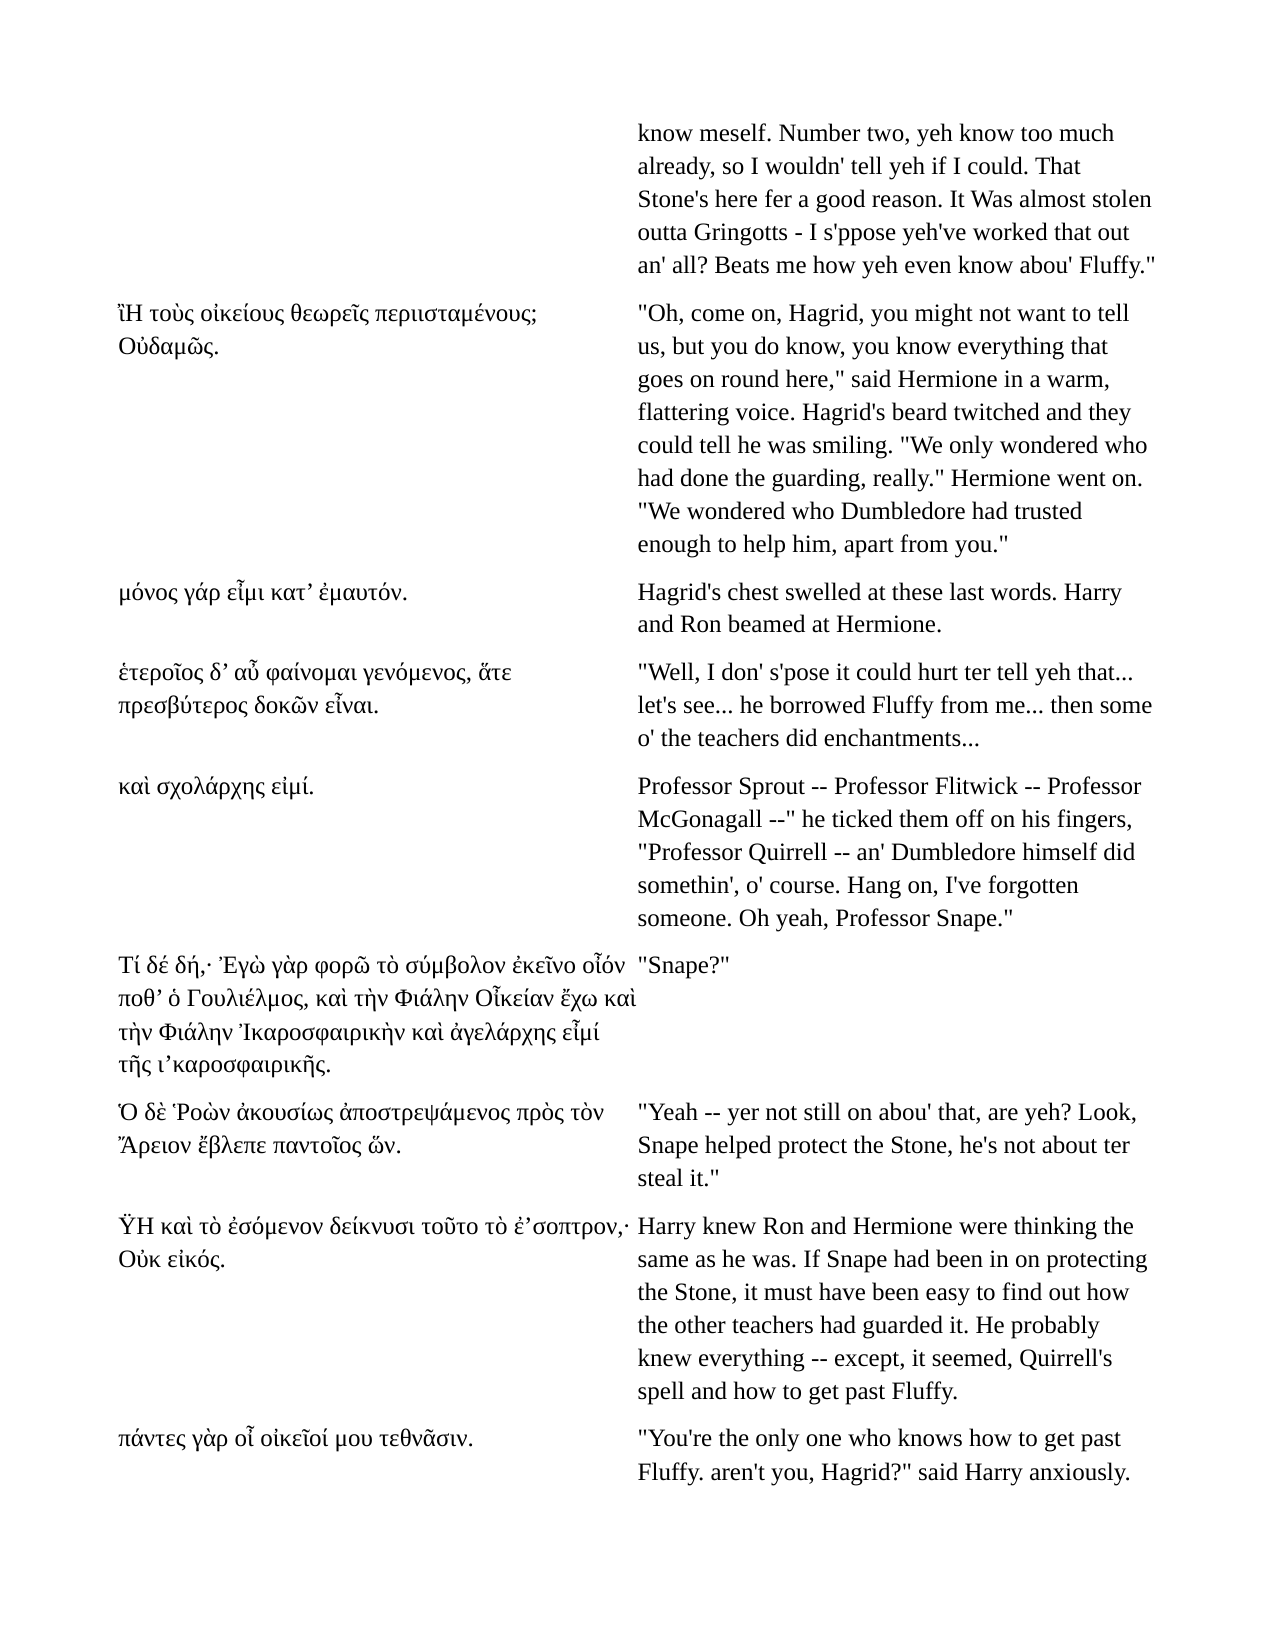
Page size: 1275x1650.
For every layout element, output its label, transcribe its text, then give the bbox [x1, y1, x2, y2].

table_cell πάντες γὰρ οἶ οἰκεῖοί μου τεθνᾶσιν. [118, 1424, 637, 1485]
table_cell ΫΗ καὶ τὸ ἐσόμενον δείκνυσι τοῦτο τὸ ἐ’σοπτρον,· Οὐκ εἰκός. [118, 1211, 637, 1423]
table_cell καὶ σχολάρχης εἰμί. [118, 771, 637, 951]
table_cell know meself. Number two, yeh know too much already, so I wouldn' tell yeh if I could. That Stone's here fer a good reason. It Was almost stolen outta Gringotts - I s'ppose yeh've worked that out an' all? Beats me how yeh even know abou' Fluffy." [638, 118, 1157, 298]
table_cell [118, 118, 637, 298]
table_cell "Oh, come on, Hagrid, you might not want to tell us, but you do know, you know everything that goes on round here," said Hermione in a warm, flattering voice. Hagrid's beard twitched and they could tell he was smiling. "We only wondered who had done the guarding, really." Hermione went on. "We wondered who Dumbledore had trusted enough to help him, apart from you." [638, 298, 1157, 577]
table_cell "Snape?" [638, 951, 1157, 1097]
table_cell "Well, I don' s'pose it could hurt ter tell yeh that... let's see... he borrowed Fluffy from me... then some o' the teachers did enchantments... [638, 657, 1157, 771]
table_cell μόνος γάρ εἶμι κατ’ ἐμαυτόν. [118, 577, 637, 657]
table_cell "Yeah -- yer not still on abou' that, are yeh? Look, Snape helped protect the Stone, he's not about ter steal it." [638, 1097, 1157, 1211]
table_cell Τί δέ δή,· Ἐγὼ γὰρ φορῶ τὸ σύμβολον ἐκεῖνο οἶόν ποθ’ ὁ Γουλιέλμος, καὶ τὴν Φιάλην Οἶκείαν ἔχω καὶ τὴν Φιάλην Ἰκαροσφαιρικὴν καὶ ἀγελάρχης εἶμί τῆς ι’καροσφαιρικῆς. [118, 951, 637, 1097]
table_cell "You're the only one who knows how to get past Fluffy. aren't you, Hagrid?" said Harry anxiously. [638, 1424, 1157, 1485]
table_cell Hagrid's chest swelled at these last words. Harry and Ron beamed at Hermione. [638, 577, 1157, 657]
table_cell ἲΗ τοὺς οἰκείους θεωρεῖς περιισταμένους; Οὐδαμῶς. [118, 298, 637, 577]
table_cell ἑτεροῖος δ’ αὖ φαίνομαι γενόμενος, ἅτε πρεσβύτερος δοκῶν εἶναι. [118, 657, 637, 771]
table_cell Ὁ δὲ Ῥοὼν ἀκουσίως ἀποστρεψάμενος πρὸς τὸν Ἄρειον ἔβλεπε παντοῖος ὥν. [118, 1097, 637, 1211]
table_cell Professor Sprout -- Professor Flitwick -- Professor McGonagall --" he ticked them off on his fingers, "Professor Quirrell -- an' Dumbledore himself did somethin', o' course. Hang on, I've forgotten someone. Oh yeah, Professor Snape." [638, 771, 1157, 951]
table_cell Harry knew Ron and Hermione were thinking the same as he was. If Snape had been in on protecting the Stone, it must have been easy to find out how the other teachers had guarded it. He probably knew everything -- except, it seemed, Quirrell's spell and how to get past Fluffy. [638, 1211, 1157, 1423]
